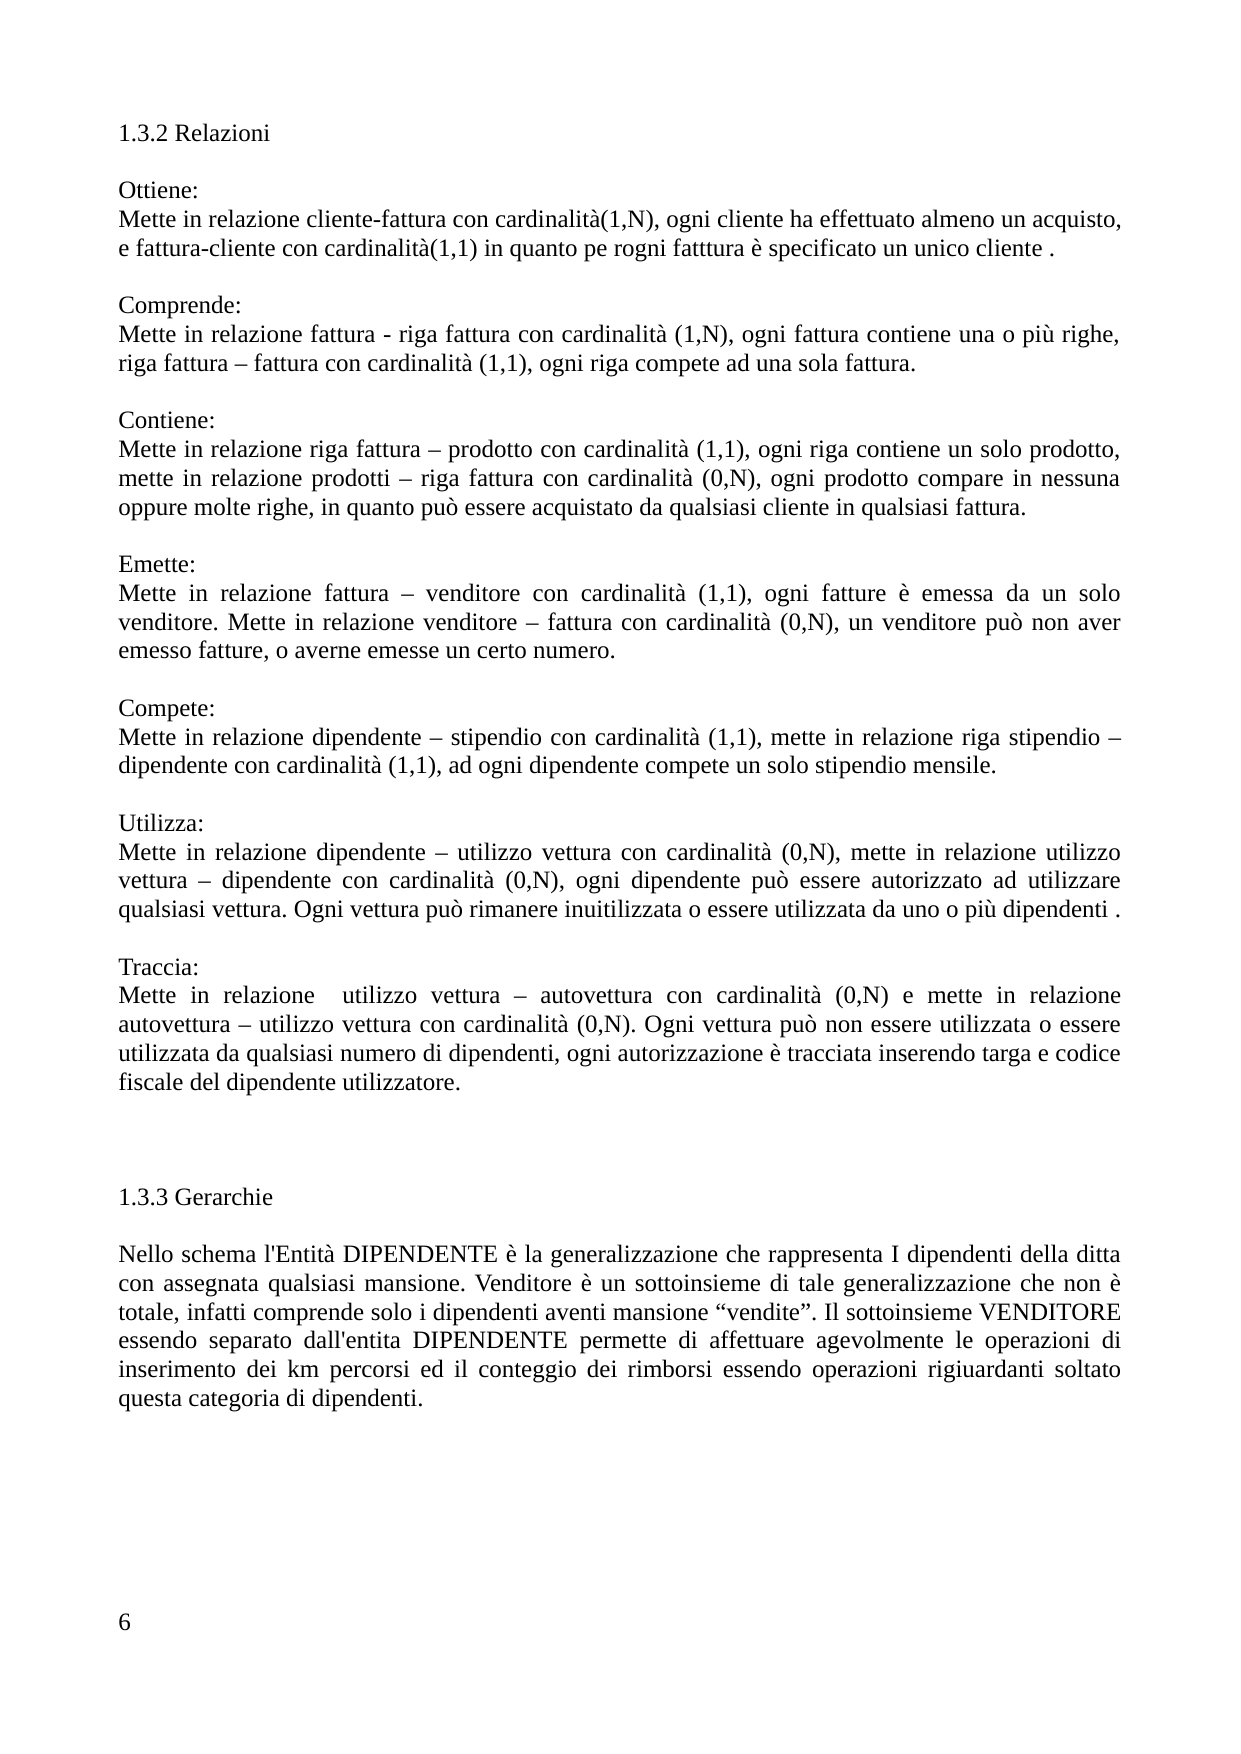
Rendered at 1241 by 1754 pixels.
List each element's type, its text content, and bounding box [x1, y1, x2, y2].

text Traccia: [118, 952, 1122, 981]
text Utilizza: [118, 808, 1122, 837]
text Mette in relazione dipendente – utilizzo vettura con cardinalità (0,N), mette in relazione utilizzo vettura – dipendente con cardinalità (0,N), ogni dipendente può essere autorizzato ad utilizzare qualsiasi vettura. Ogni vettura può rimanere inuitilizzata o essere utilizzata da uno o più dipendenti . [118, 837, 1122, 923]
text Comprende: [118, 291, 1122, 319]
text Mette in relazione utilizzo vettura – autovettura con cardinalità (0,N) e mette in relazione autovettura – utilizzo vettura con cardinalità (0,N). Ogni vettura può non essere utilizzata o essere utilizzata da qualsiasi numero di dipendenti, ogni autorizzazione è tracciata inserendo targa e codice fiscale del dipendente utilizzatore. [118, 981, 1122, 1096]
text Nello schema l'Entità DIPENDENTE è la generalizzazione che rappresenta I dipendenti della ditta con assegnata qualsiasi mansione. Venditore è un sottoinsieme di tale generalizzazione che non è totale, infatti comprende solo i dipendenti aventi mansione “vendite”. Il sottoinsieme VENDITORE essendo separato dall'entita DIPENDENTE permette di affettuare agevolmente le operazioni di inserimento dei km percorsi ed il conteggio dei rimborsi essendo operazioni rigiuardanti soltato questa categoria di dipendenti. [118, 1239, 1122, 1412]
text Mette in relazione riga fattura – prodotto con cardinalità (1,1), ogni riga contiene un solo prodotto, mette in relazione prodotti – riga fattura con cardinalità (0,N), ogni prodotto compare in nessuna oppure molte righe, in quanto può essere acquistato da qualsiasi cliente in qualsiasi fattura. [118, 434, 1122, 521]
text Contiene: [118, 406, 1122, 434]
text Mette in relazione fattura – venditore con cardinalità (1,1), ogni fatture è emessa da un solo venditore. Mette in relazione venditore – fattura con cardinalità (0,N), un venditore può non aver emesso fatture, o averne emesse un certo numero. [118, 578, 1122, 664]
text 1.3.3 Gerarchie [118, 1182, 1122, 1211]
text Compete: [118, 693, 1122, 722]
text Emette: [118, 549, 1122, 578]
text 1.3.2 Relazioni [118, 118, 1122, 147]
text Mette in relazione fattura - riga fattura con cardinalità (1,N), ogni fattura contiene una o più righe, riga fattura – fattura con cardinalità (1,1), ogni riga compete ad una sola fattura. [118, 319, 1122, 377]
text Mette in relazione cliente-fattura con cardinalità(1,N), ogni cliente ha effettuato almeno un acquisto, e fattura-cliente con cardinalità(1,1) in quanto pe rogni fatttura è specificato un unico cliente . [118, 204, 1122, 262]
text Mette in relazione dipendente – stipendio con cardinalità (1,1), mette in relazione riga stipendio – dipendente con cardinalità (1,1), ad ogni dipendente compete un solo stipendio mensile. [118, 722, 1122, 779]
text Ottiene: [118, 176, 1122, 204]
